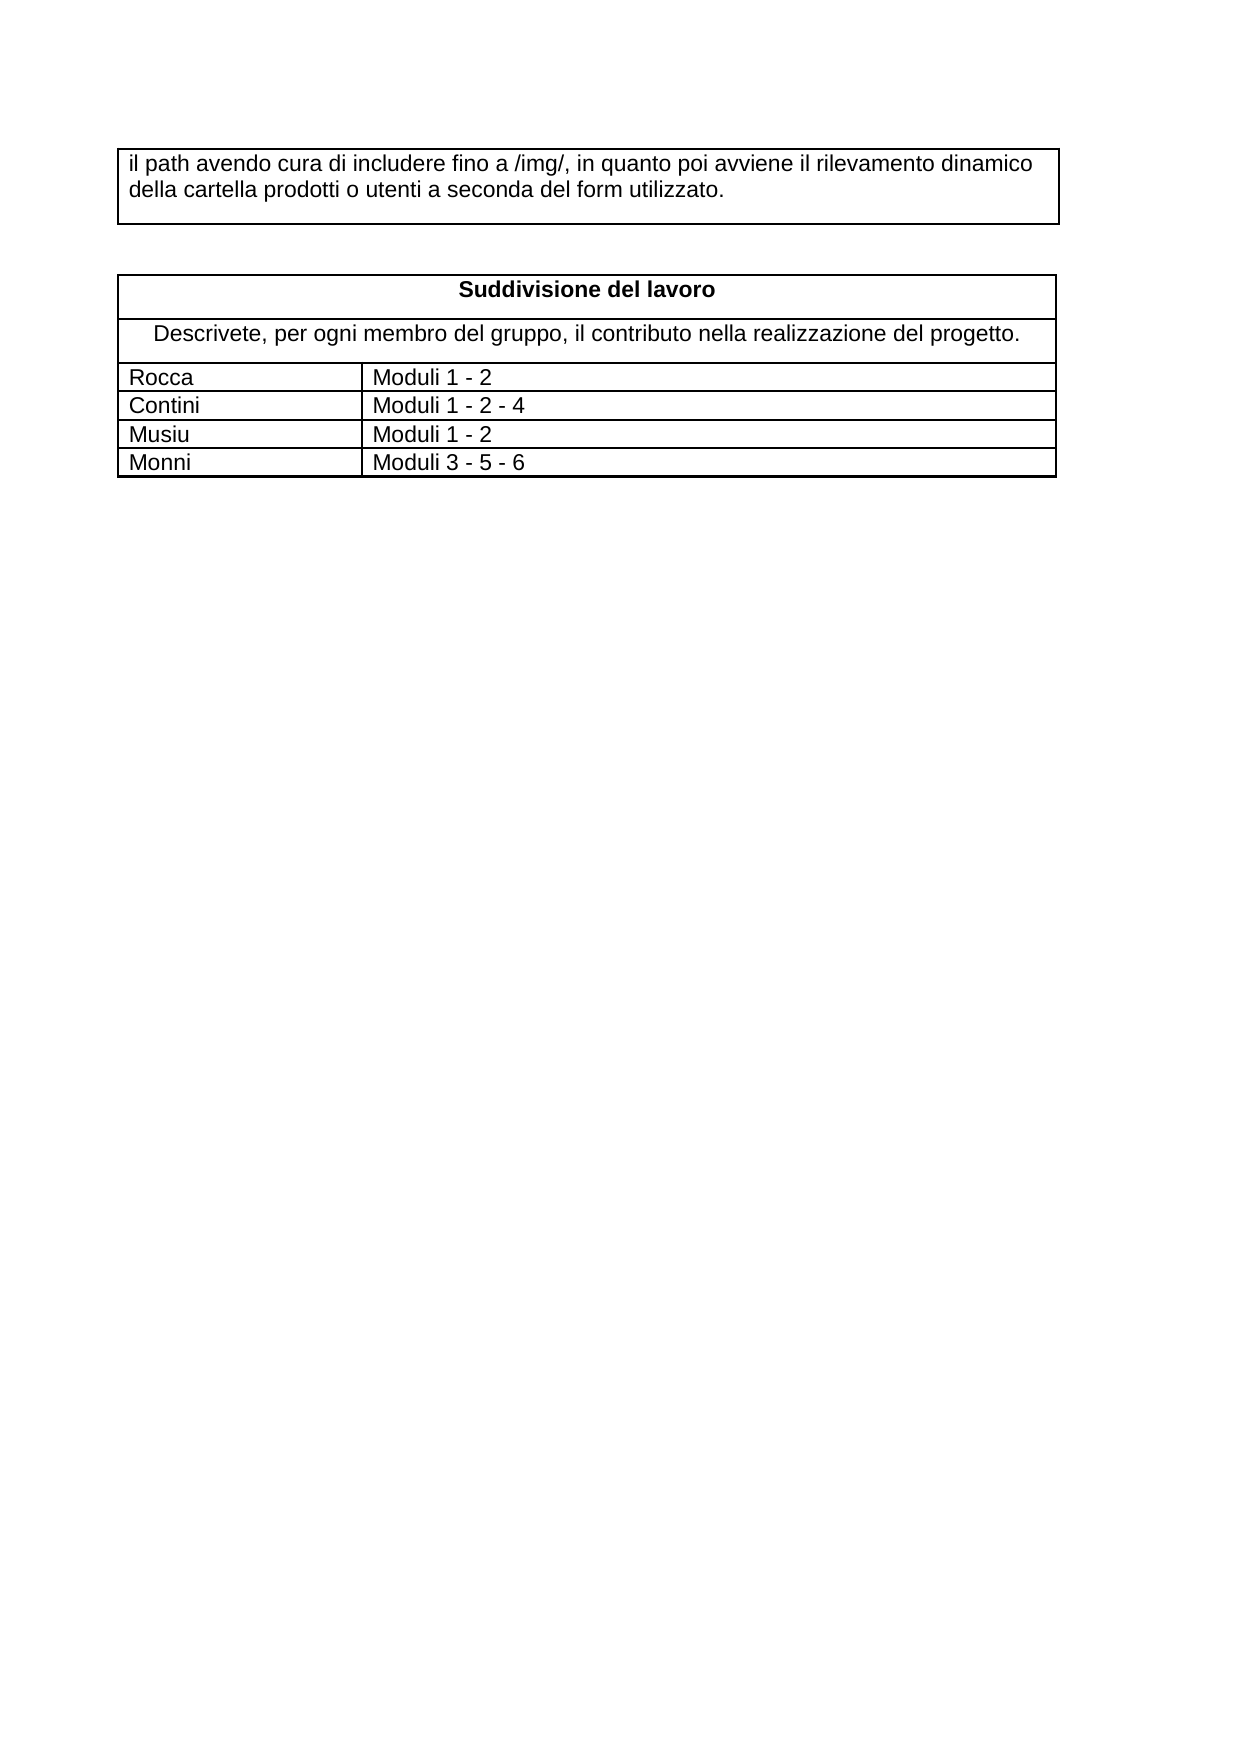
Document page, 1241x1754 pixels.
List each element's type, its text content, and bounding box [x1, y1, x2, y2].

table_cell Monni [119, 449, 361, 475]
table_cell Moduli 1 - 2 [363, 421, 1055, 447]
table_cell Moduli 3 - 5 - 6 [363, 449, 1055, 475]
table_header Suddivisione del lavoro [119, 276, 1055, 318]
table_cell Moduli 1 - 2 - 4 [363, 392, 1055, 418]
table_cell il path avendo cura di includere fino a /img/, in quanto poi avviene il rilevamento dinamico della cartella prodotti o utenti a seconda del form utilizzato. [119, 150, 1058, 223]
table_cell Descrivete, per ogni membro del gruppo, il contributo nella realizzazione del progetto. [119, 320, 1055, 362]
table_cell Musiu [119, 421, 361, 447]
table_cell Contini [119, 392, 361, 418]
table_cell Moduli 1 - 2 [363, 364, 1055, 390]
table_cell Rocca [119, 364, 361, 390]
